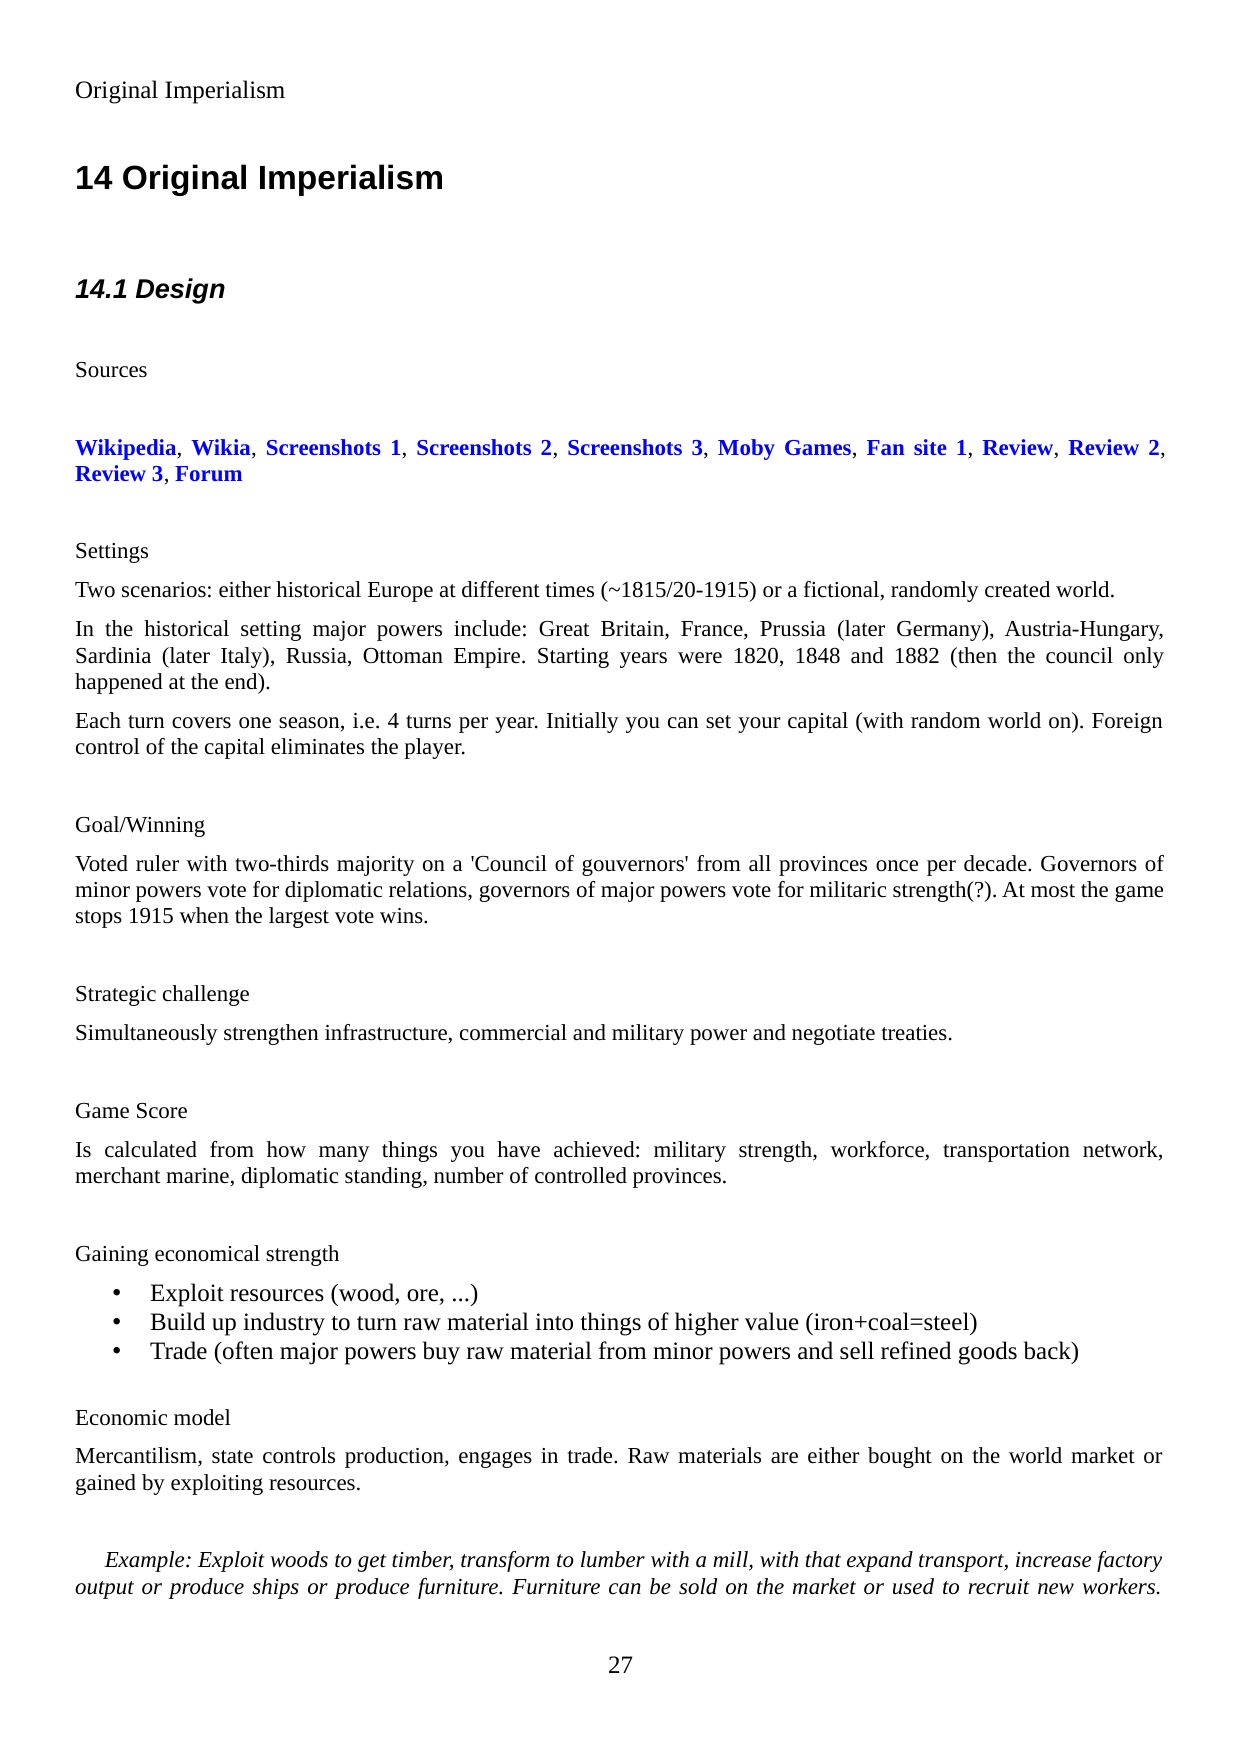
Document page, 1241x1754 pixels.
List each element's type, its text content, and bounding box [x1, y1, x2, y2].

text Economic model [75, 1404, 1166, 1430]
text Strategic challenge [75, 980, 1166, 1007]
text Each turn covers one season, i.e. 4 turns per year. Initially you can set your capital (with random world on). Foreign control of the capital eliminates the player. [75, 707, 1166, 759]
text Example: Exploit woods to get timber, transform to lumber with a mill, with that expand transport, increase factory output or produce ships or produce furniture. Furniture can be sold on the market or used to recruit new workers. [75, 1547, 1166, 1599]
subtitle Design [75, 273, 1166, 304]
text Goal/Winning [75, 811, 1166, 837]
text Mercantilism, state controls production, engages in trade. Raw materials are either bought on the world market or gained by exploiting resources. [75, 1442, 1166, 1495]
text Is calculated from how many things you have achieved: military strength, workforce, transportation network, merchant marine, diplomatic standing, number of controlled provinces. [75, 1136, 1166, 1188]
list Build up industry to turn raw material into things of higher value (iron+coal=steel) [112, 1307, 1166, 1336]
text In the historical setting major powers include: Great Britain, France, Prussia (later Germany), Austria-Hungary, Sardinia (later Italy), Russia, Ottoman Empire. Starting years were 1820, 1848 and 1882 (then the council only happened at the end). [75, 615, 1166, 694]
text Settings [75, 538, 1166, 564]
subtitle Original Imperialism [75, 158, 1166, 197]
list Trade (often major powers buy raw material from minor powers and sell refined goods back) [112, 1336, 1166, 1365]
text Game Score [75, 1097, 1166, 1123]
text Simultaneously strengthen infrastructure, commercial and military power and negotiate treaties. [75, 1019, 1166, 1045]
list Exploit resources (wood, ore, ...) [112, 1278, 1166, 1307]
text Gaining economical strength [75, 1240, 1166, 1266]
text Sources [75, 356, 1166, 382]
text Wikipedia, Wikia, Screenshots 1, Screenshots 2, Screenshots 3, Moby Games, Fan site 1, Review, Review 2, Review 3, Forum [75, 433, 1166, 486]
text Two scenarios: either historical Europe at different times (~1815/20-1915) or a fictional, randomly created world. [75, 576, 1166, 603]
text Voted ruler with two-thirds majority on a 'Council of gouvernors' from all provinces once per decade. Governors of minor powers vote for diplomatic relations, governors of major powers vote for militaric strength(?). At most the game stops 1915 when the largest vote wins. [75, 850, 1166, 929]
